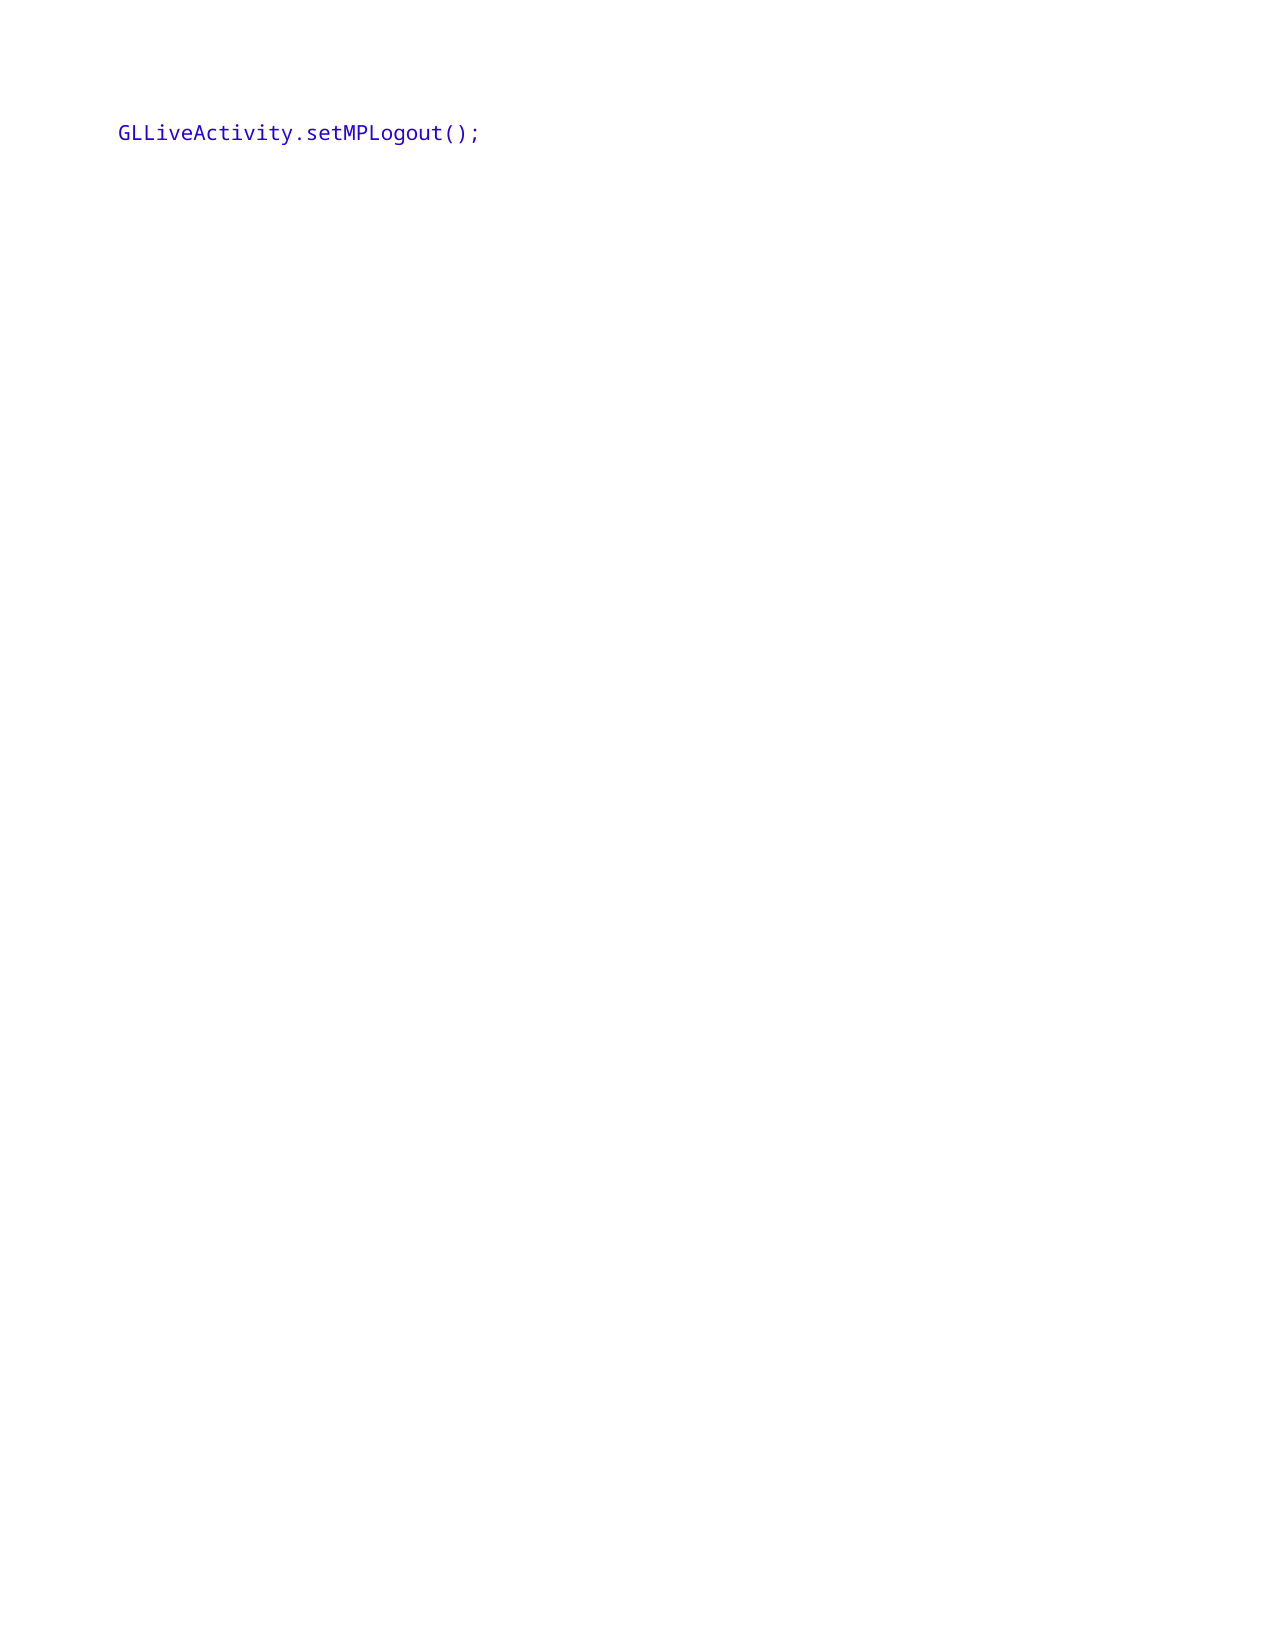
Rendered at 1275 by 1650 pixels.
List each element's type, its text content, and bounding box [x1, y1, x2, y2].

text GLLiveActivity.setMPLogout(); [118, 118, 1157, 147]
